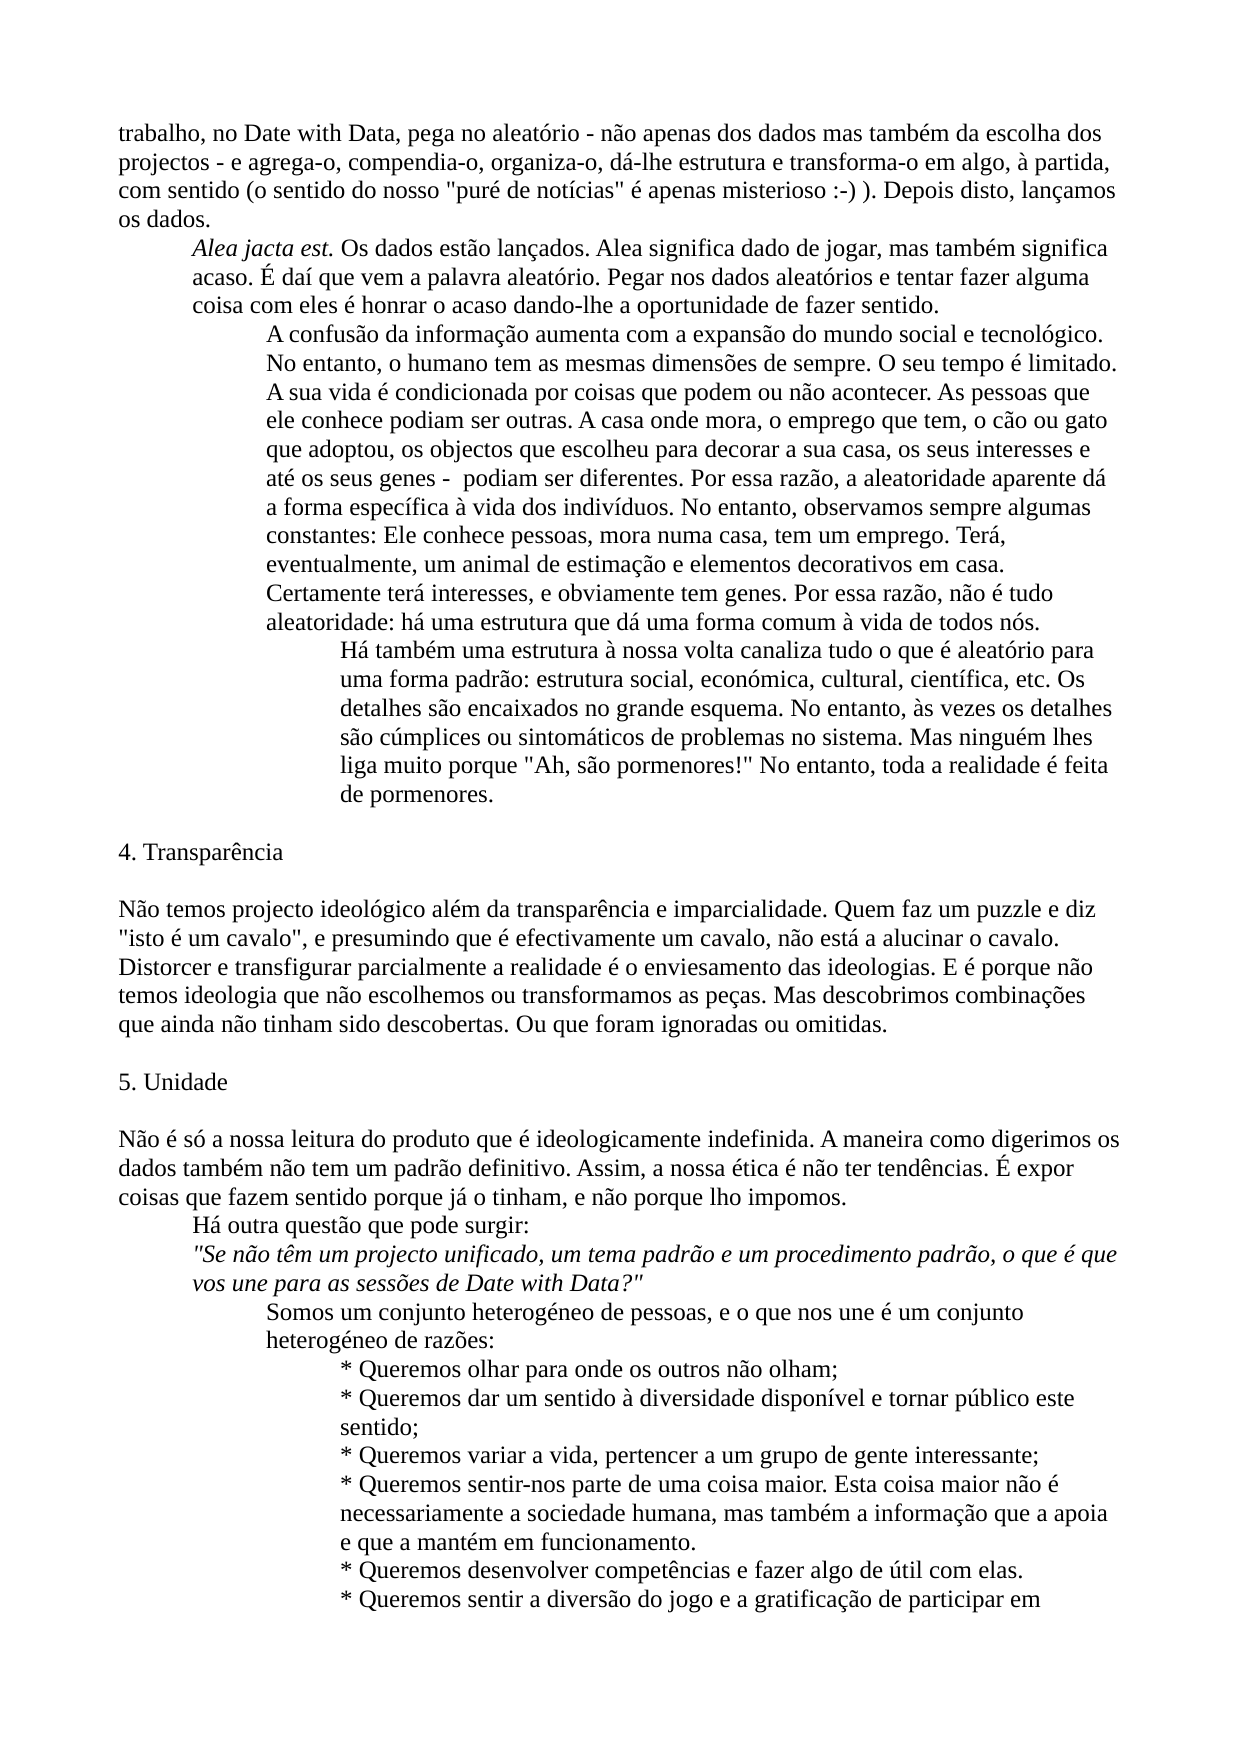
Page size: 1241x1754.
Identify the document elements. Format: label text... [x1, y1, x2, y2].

text Não é só a nossa leitura do produto que é ideologicamente indefinida. A maneira como digerimos os dados também não tem um padrão definitivo. Assim, a nossa ética é não ter tendências. É expor coisas que fazem sentido porque já o tinham, e não porque lho impomos. [118, 1124, 1122, 1211]
text "Se não têm um projecto unificado, um tema padrão e um procedimento padrão, o que é que vos une para as sessões de Date with Data?" [192, 1239, 1122, 1297]
text * Queremos dar um sentido à diversidade disponível e tornar público este sentido; [340, 1383, 1122, 1441]
text Não temos projecto ideológico além da transparência e imparcialidade. Quem faz um puzzle e diz "isto é um cavalo", e presumindo que é efectivamente um cavalo, não está a alucinar o cavalo. Distorcer e transfigurar parcialmente a realidade é o enviesamento das ideologias. E é porque não temos ideologia que não escolhemos ou transformamos as peças. Mas descobrimos combinações que ainda não tinham sido descobertas. Ou que foram ignoradas ou omitidas. [118, 894, 1122, 1038]
text * Queremos olhar para onde os outros não olham; [340, 1354, 1122, 1383]
text A confusão da informação aumenta com a expansão do mundo social e tecnológico. No entanto, o humano tem as mesmas dimensões de sempre. O seu tempo é limitado. A sua vida é condicionada por coisas que podem ou não acontecer. As pessoas que ele conhece podiam ser outras. A casa onde mora, o emprego que tem, o cão ou gato que adoptou, os objectos que escolheu para decorar a sua casa, os seus interesses e até os seus genes - podiam ser diferentes. Por essa razão, a aleatoridade aparente dá a forma específica à vida dos indivíduos. No entanto, observamos sempre algumas constantes: Ele conhece pessoas, mora numa casa, tem um emprego. Terá, eventualmente, um animal de estimação e elementos decorativos em casa. Certamente terá interesses, e obviamente tem genes. Por essa razão, não é tudo aleatoridade: há uma estrutura que dá uma forma comum à vida de todos nós. [266, 319, 1122, 636]
text trabalho, no Date with Data, pega no aleatório - não apenas dos dados mas também da escolha dos projectos - e agrega-o, compendia-o, organiza-o, dá-lhe estrutura e transforma-o em algo, à partida, com sentido (o sentido do nosso "puré de notícias" é apenas misterioso :-) ). Depois disto, lançamos os dados. [118, 118, 1122, 233]
text Há outra questão que pode surgir: [192, 1211, 1122, 1239]
text * Queremos sentir-nos parte de uma coisa maior. Esta coisa maior não é necessariamente a sociedade humana, mas também a informação que a apoia e que a mantém em funcionamento. [340, 1469, 1122, 1556]
text 5. Unidade [118, 1067, 1122, 1096]
text Somos um conjunto heterogéneo de pessoas, e o que nos une é um conjunto heterogéneo de razões: [266, 1297, 1122, 1354]
text * Queremos variar a vida, pertencer a um grupo de gente interessante; [340, 1441, 1122, 1469]
text 4. Transparência [118, 837, 1122, 866]
text * Queremos sentir a diversão do jogo e a gratificação de participar em [340, 1584, 1122, 1613]
text Há também uma estrutura à nossa volta canaliza tudo o que é aleatório para uma forma padrão: estrutura social, económica, cultural, científica, etc. Os detalhes são encaixados no grande esquema. No entanto, às vezes os detalhes são cúmplices ou sintomáticos de problemas no sistema. Mas ninguém lhes liga muito porque "Ah, são pormenores!" No entanto, toda a realidade é feita de pormenores. [340, 636, 1122, 808]
text * Queremos desenvolver competências e fazer algo de útil com elas. [340, 1556, 1122, 1584]
text Alea jacta est. Os dados estão lançados. Alea significa dado de jogar, mas também significa acaso. É daí que vem a palavra aleatório. Pegar nos dados aleatórios e tentar fazer alguma coisa com eles é honrar o acaso dando-lhe a oportunidade de fazer sentido. [192, 233, 1122, 319]
